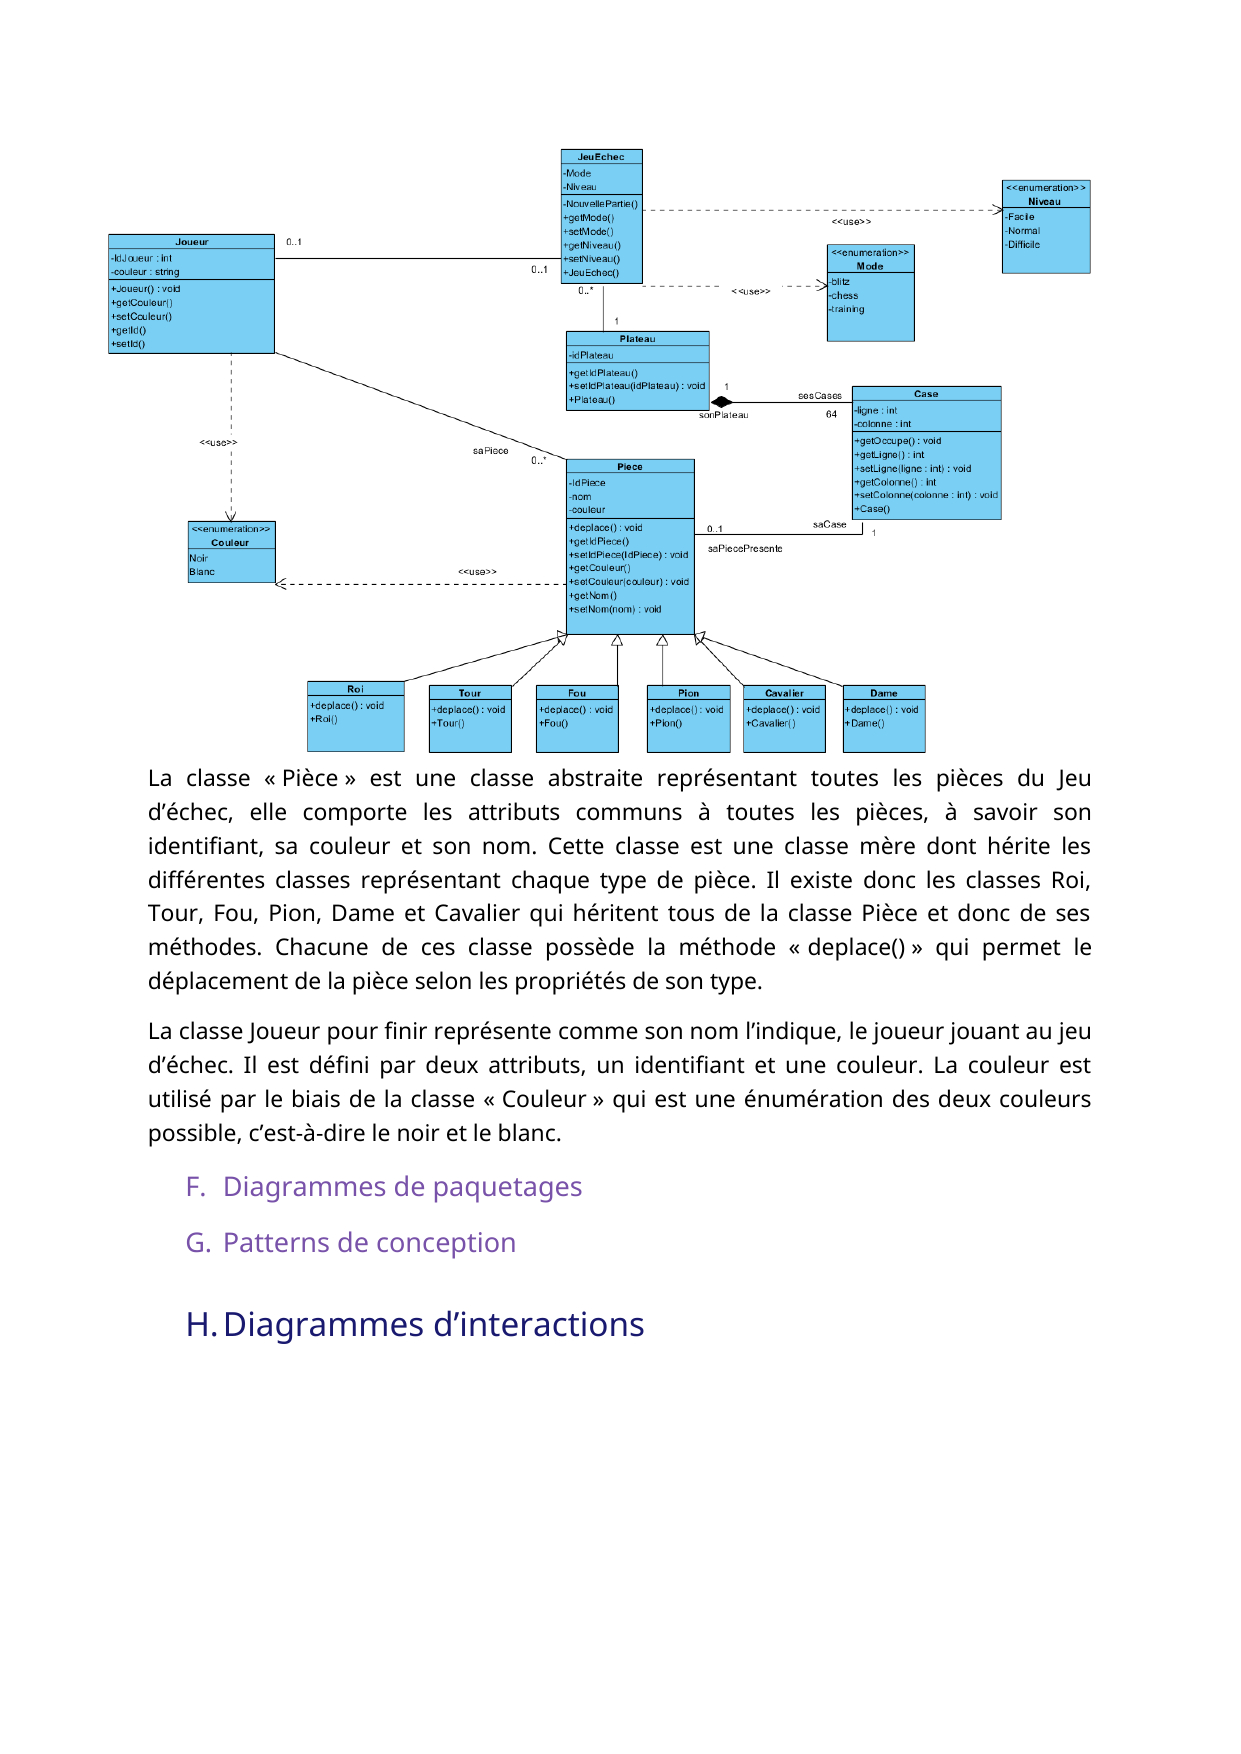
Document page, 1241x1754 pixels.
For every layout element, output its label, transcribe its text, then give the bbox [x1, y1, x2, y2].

subtitle Diagrammes d’interactions [185, 1301, 1093, 1346]
picture [104, 147, 1099, 760]
subtitle Patterns de conception [185, 1223, 1093, 1260]
text La classe « Pièce » est une classe abstraite représentant toutes les pièces du Jeu d’échec, elle comporte les attributs communs à toutes les pièces, à savoir son identifiant, sa couleur et son nom. Cette classe est une classe mère dont hérite les différentes classes représentant chaque type de pièce. Il existe donc les classes Roi, Tour, Fou, Pion, Dame et Cavalier qui héritent tous de la classe Pièce et donc de ses méthodes. Chacune de ces classe possède la méthode « deplace() » qui permet le déplacement de la pièce selon les propriétés de son type. [148, 760, 1093, 996]
subtitle Diagrammes de paquetages [185, 1167, 1093, 1204]
text La classe Joueur pour finir représente comme son nom l’indique, le joueur jouant au jeu d’échec. Il est défini par deux attributs, un identifiant et une couleur. La couleur est utilisé par le biais de la classe « Couleur » qui est une énumération des deux couleurs possible, c’est-à-dire le noir et le blanc. [148, 1015, 1093, 1148]
